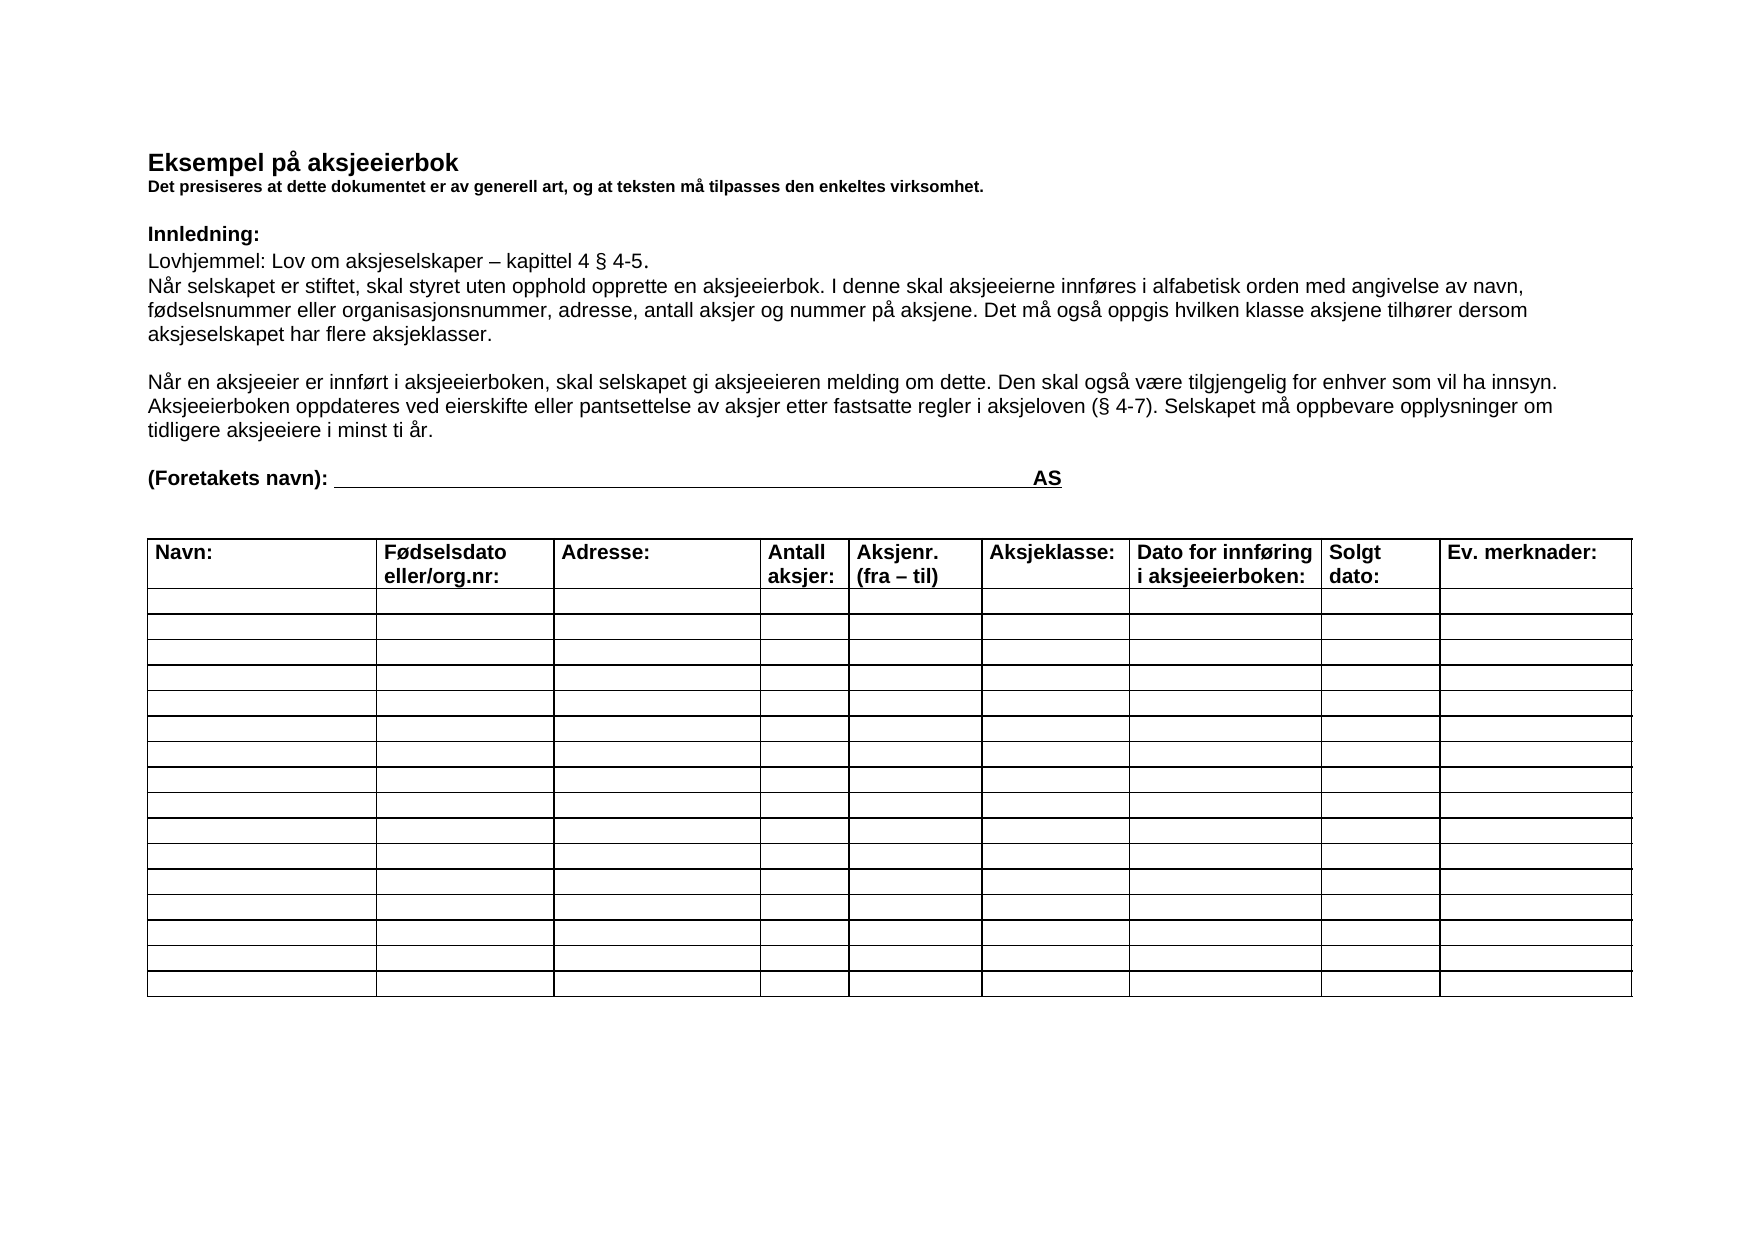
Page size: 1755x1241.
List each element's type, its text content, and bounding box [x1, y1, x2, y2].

text Innledning: [148, 222, 1606, 246]
table_cell [1130, 742, 1321, 766]
table_cell [1441, 793, 1631, 817]
table_cell [555, 742, 760, 766]
table_cell [555, 946, 760, 970]
table_cell [148, 589, 376, 613]
table_cell [377, 793, 553, 817]
table_cell [377, 921, 553, 945]
table_cell [1130, 589, 1321, 613]
table_cell [1441, 717, 1631, 741]
table_cell [1322, 946, 1439, 970]
table_cell [850, 972, 981, 996]
table_cell [1130, 717, 1321, 741]
table_cell [1322, 717, 1439, 741]
table_header Solgt dato: [1322, 540, 1439, 587]
table_cell [761, 615, 848, 638]
table_cell [1130, 921, 1321, 945]
table_cell [555, 768, 760, 792]
table_cell [555, 640, 760, 664]
table_cell [761, 946, 848, 970]
table_cell [983, 691, 1129, 715]
table_cell [761, 640, 848, 664]
table_cell [850, 717, 981, 741]
table_cell [983, 640, 1129, 664]
table_cell [983, 972, 1129, 996]
table_cell [850, 895, 981, 919]
text Eksempel på aksjeeierbok [148, 148, 1606, 176]
table_cell [555, 589, 760, 613]
table_cell [761, 768, 848, 792]
table_header Dato for innføring i aksjeeierboken: [1130, 540, 1321, 587]
table_cell [377, 844, 553, 868]
text (Foretakets navn): AS [148, 466, 1606, 490]
table_header Adresse: [555, 540, 760, 587]
table_cell [1441, 589, 1631, 613]
table_cell [761, 895, 848, 919]
table_cell [983, 666, 1129, 689]
table_cell [377, 946, 553, 970]
table_cell [1322, 895, 1439, 919]
table_cell [983, 844, 1129, 868]
table_cell [555, 921, 760, 945]
table_cell [983, 717, 1129, 741]
table_header Aksjeklasse: [983, 540, 1129, 587]
table_cell [761, 844, 848, 868]
table_cell [850, 589, 981, 613]
table_cell [148, 666, 376, 689]
table_cell [555, 666, 760, 689]
table_cell [850, 615, 981, 638]
table_cell [377, 819, 553, 843]
text Lovhjemmel: Lov om aksjeselskaper – kapittel 4 § 4-5. [148, 246, 1606, 274]
table_cell [983, 742, 1129, 766]
table_cell [377, 717, 553, 741]
table_cell [1130, 793, 1321, 817]
table_cell [1322, 793, 1439, 817]
table_cell [1441, 972, 1631, 996]
table_cell [761, 742, 848, 766]
table_cell [850, 921, 981, 945]
table_cell [148, 870, 376, 894]
table_cell [850, 793, 981, 817]
table_cell [761, 793, 848, 817]
table_cell [148, 717, 376, 741]
table_cell [1130, 640, 1321, 664]
table_cell [850, 768, 981, 792]
table_cell [1441, 666, 1631, 689]
table_cell [555, 819, 760, 843]
table_cell [377, 691, 553, 715]
table_cell [148, 640, 376, 664]
table_cell [555, 895, 760, 919]
table_cell [1130, 895, 1321, 919]
table_cell [1441, 844, 1631, 868]
table_cell [761, 870, 848, 894]
table_cell [1441, 870, 1631, 894]
table_cell [983, 870, 1129, 894]
table_cell [983, 895, 1129, 919]
table_cell [1130, 972, 1321, 996]
table_cell [850, 870, 981, 894]
table_cell [850, 819, 981, 843]
table_cell [1322, 819, 1439, 843]
table_cell [377, 972, 553, 996]
table_cell [983, 946, 1129, 970]
table_cell [1322, 768, 1439, 792]
table_cell [761, 921, 848, 945]
table_cell [148, 793, 376, 817]
table_header Ev. merknader: [1441, 540, 1631, 587]
table_cell [555, 972, 760, 996]
table_cell [1322, 691, 1439, 715]
table_cell [555, 717, 760, 741]
table_cell [850, 666, 981, 689]
table_cell [555, 793, 760, 817]
table_cell [1130, 844, 1321, 868]
table_header Antall aksjer: [761, 540, 848, 587]
table_cell [148, 819, 376, 843]
table_cell [148, 768, 376, 792]
table_cell [1441, 768, 1631, 792]
table_cell [148, 946, 376, 970]
table_cell [761, 819, 848, 843]
table_cell [377, 640, 553, 664]
table_cell [148, 691, 376, 715]
table_cell [761, 666, 848, 689]
table_header Aksjenr. (fra – til) [850, 540, 981, 587]
table_cell [1322, 666, 1439, 689]
table_cell [850, 946, 981, 970]
table_cell [1441, 895, 1631, 919]
table_cell [377, 615, 553, 638]
table_cell [1322, 589, 1439, 613]
table_cell [148, 844, 376, 868]
table_cell [1130, 870, 1321, 894]
text Det presiseres at dette dokumentet er av generell art, og at teksten må tilpasses den enkeltes virksomhet. [148, 176, 1606, 196]
table_cell [148, 921, 376, 945]
table_cell [761, 691, 848, 715]
table_cell [1441, 742, 1631, 766]
table_cell [1441, 640, 1631, 664]
text Når selskapet er stiftet, skal styret uten opphold opprette en aksjeeierbok. I denne skal aksjeeierne innføres i alfabetisk orden med angivelse av navn, fødselsnummer eller organisasjonsnummer, adresse, antall aksjer og nummer på aksjene. Det må også oppgis hvilken klasse aksjene tilhører dersom aksjeselskapet har flere aksjeklasser. Når en aksjeeier er innført i aksjeeierboken, skal selskapet gi aksjeeieren melding om dette. Den skal også være tilgjengelig for enhver som vil ha innsyn. Aksjeeierboken oppdateres ved eierskifte eller pantsettelse av aksjer etter fastsatte regler i aksjeloven (§ 4-7). Selskapet må oppbevare opplysninger om tidligere aksjeeiere i minst ti år. [148, 274, 1606, 442]
table_cell [850, 742, 981, 766]
table_cell [1441, 946, 1631, 970]
table_cell [377, 895, 553, 919]
table_header Fødselsdato eller/org.nr: [377, 540, 553, 587]
table_cell [1322, 742, 1439, 766]
table_cell [761, 589, 848, 613]
table_cell [377, 768, 553, 792]
table_cell [1441, 691, 1631, 715]
table_cell [1441, 819, 1631, 843]
table_cell [1322, 870, 1439, 894]
table_cell [148, 615, 376, 638]
table_cell [377, 589, 553, 613]
table_cell [761, 972, 848, 996]
table_cell [983, 793, 1129, 817]
table_cell [1322, 640, 1439, 664]
table_cell [1441, 921, 1631, 945]
table_cell [983, 615, 1129, 638]
table_cell [983, 768, 1129, 792]
table_cell [148, 972, 376, 996]
table_cell [983, 921, 1129, 945]
table_cell [555, 691, 760, 715]
table_cell [1322, 972, 1439, 996]
table_cell [1130, 768, 1321, 792]
table_cell [850, 640, 981, 664]
table_cell [850, 691, 981, 715]
table_cell [983, 819, 1129, 843]
table_cell [377, 870, 553, 894]
table_cell [148, 742, 376, 766]
table_cell [555, 844, 760, 868]
table_cell [1322, 844, 1439, 868]
table_header Navn: [148, 540, 376, 587]
table_cell [761, 717, 848, 741]
table_cell [1441, 615, 1631, 638]
table_cell [377, 742, 553, 766]
table_cell [1130, 819, 1321, 843]
table_cell [377, 666, 553, 689]
table_cell [555, 870, 760, 894]
table_cell [983, 589, 1129, 613]
table_cell [1322, 921, 1439, 945]
table_cell [1130, 691, 1321, 715]
table_cell [555, 615, 760, 638]
table_cell [148, 895, 376, 919]
table_cell [850, 844, 981, 868]
table_cell [1130, 615, 1321, 638]
table_cell [1322, 615, 1439, 638]
table_cell [1130, 946, 1321, 970]
table_cell [1130, 666, 1321, 689]
